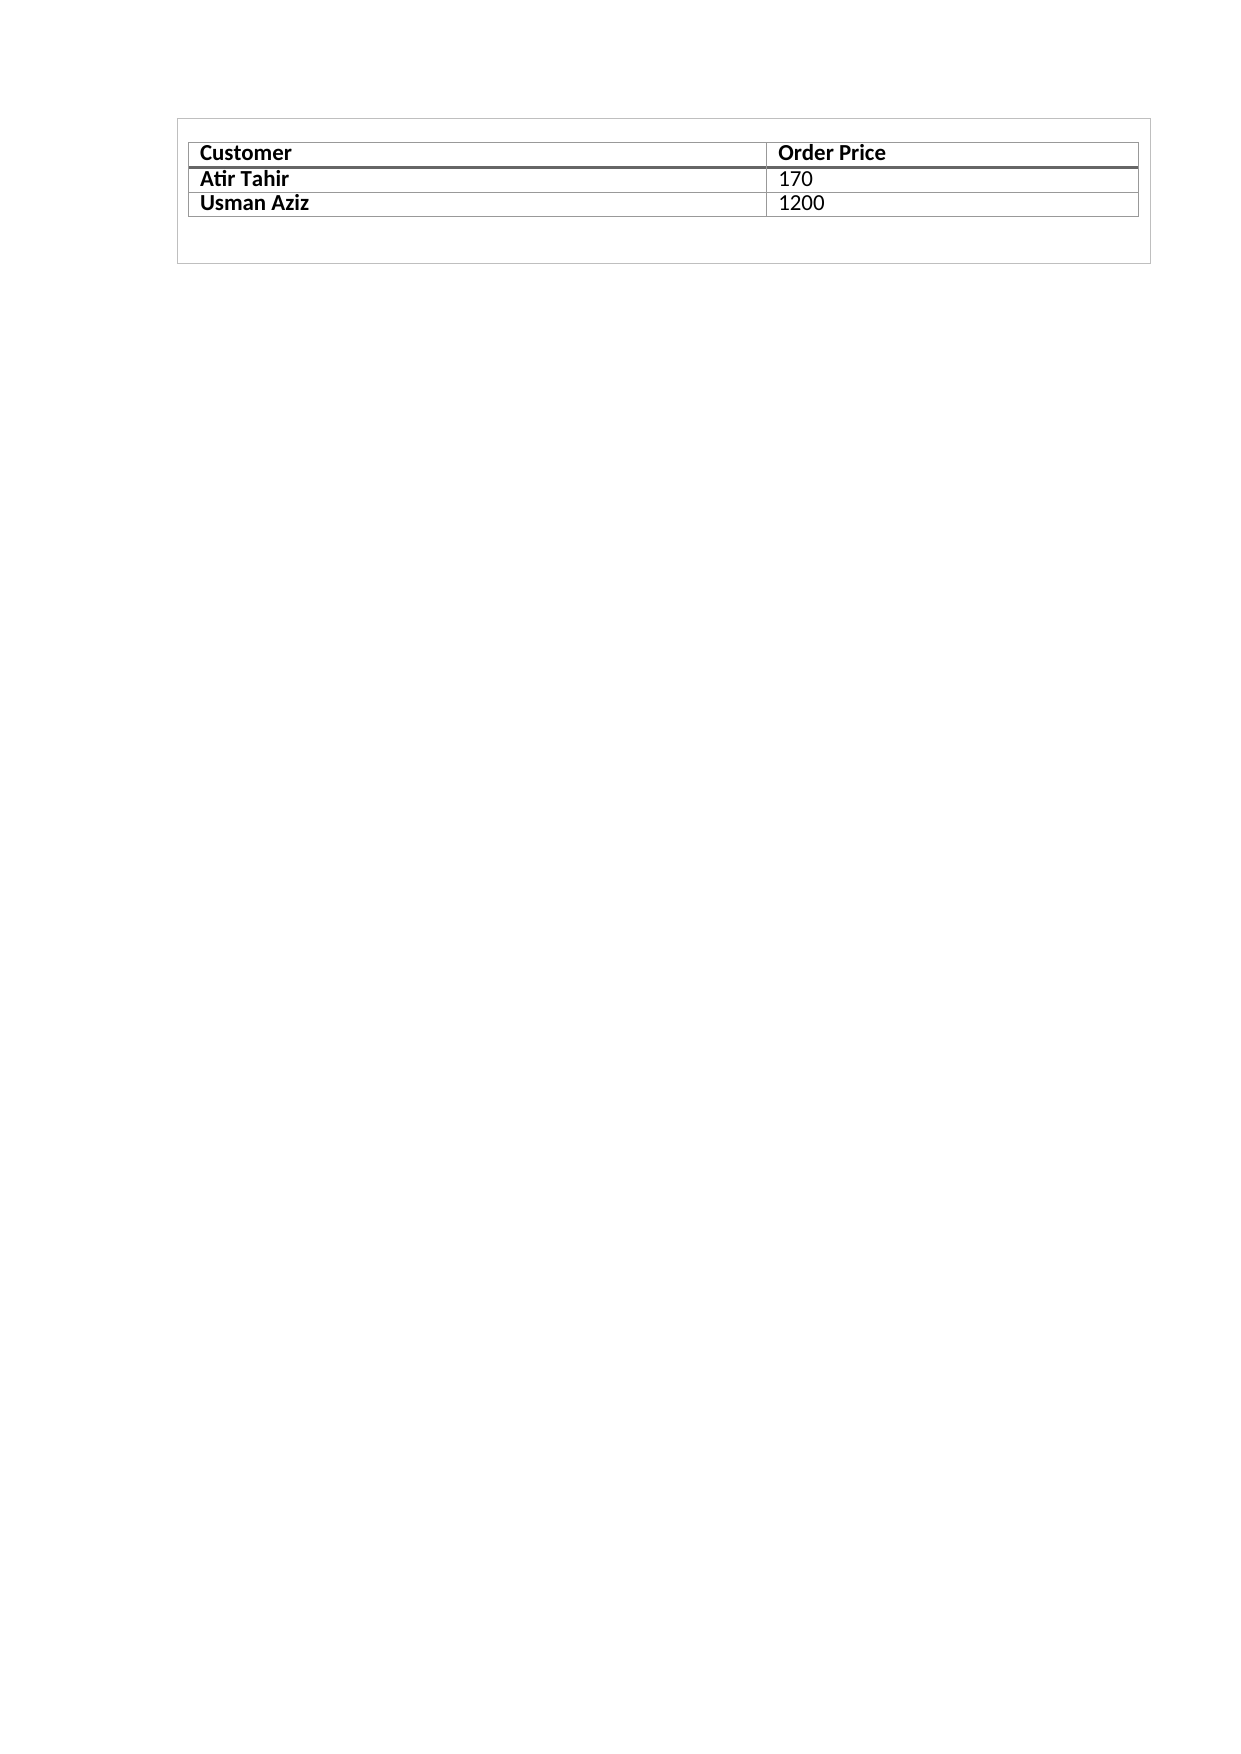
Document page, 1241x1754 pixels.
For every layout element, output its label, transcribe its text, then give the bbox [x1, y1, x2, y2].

table_cell 1200 [767, 193, 1138, 216]
table_cell Atir Tahir [189, 169, 766, 192]
table_cell 170 [767, 169, 1138, 192]
table_cell Usman Aziz [189, 193, 766, 216]
table_header Customer [189, 143, 766, 166]
table_header Order Price [767, 143, 1138, 166]
table_header [178, 119, 1150, 263]
